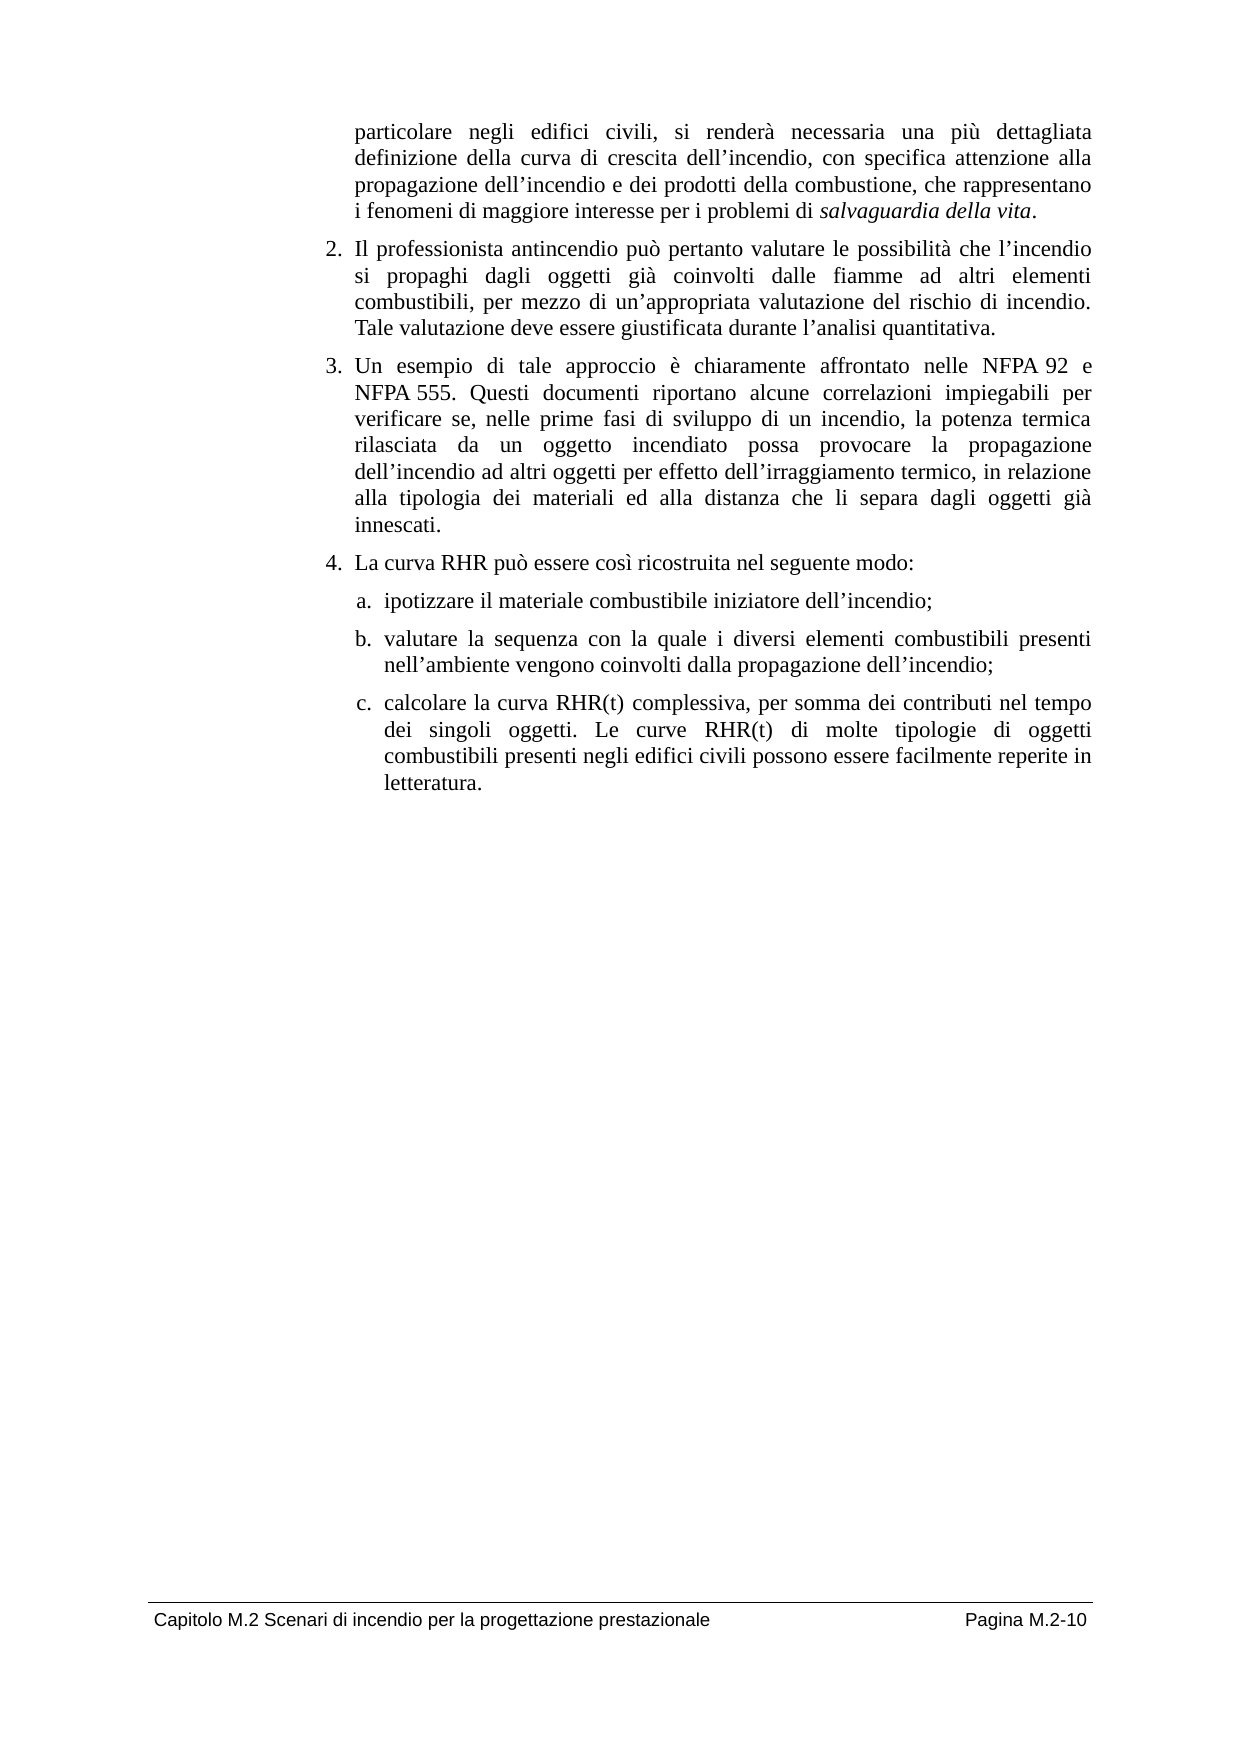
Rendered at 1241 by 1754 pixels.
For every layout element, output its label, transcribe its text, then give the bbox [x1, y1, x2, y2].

list ipotizzare il materiale combustibile iniziatore dell’incendio; [372, 587, 1093, 613]
list valutare la sequenza con la quale i diversi elementi combustibili presenti nell’ambiente vengono coinvolti dalla propagazione dell’incendio; [372, 625, 1093, 678]
list La curva RHR può essere così ricostruita nel seguente modo: [342, 549, 1093, 575]
list particolare negli edifici civili, si renderà necessaria una più dettagliata definizione della curva di crescita dell’incendio, con specifica attenzione alla propagazione dell’incendio e dei prodotti della combustione, che rappresentano i fenomeni di maggiore interesse per i problemi di salvaguardia della vita. [342, 118, 1093, 223]
list Il professionista antincendio può pertanto valutare le possibilità che l’incendio si propaghi dagli oggetti già coinvolti dalle fiamme ad altri elementi combustibili, per mezzo di un’appropriata valutazione del rischio di incendio. Tale valutazione deve essere giustificata durante l’analisi quantitativa. [342, 235, 1093, 341]
list Un esempio di tale approccio è chiaramente affrontato nelle NFPA 92 e NFPA 555. Questi documenti riportano alcune correlazioni impiegabili per verificare se, nelle prime fasi di sviluppo di un incendio, la potenza termica rilasciata da un oggetto incendiato possa provocare la propagazione dell’incendio ad altri oggetti per effetto dell’irraggiamento termico, in relazione alla tipologia dei materiali ed alla distanza che li separa dagli oggetti già innescati. [342, 352, 1093, 537]
list calcolare la curva complessiva, per somma dei contributi nel tempo dei singoli oggetti. Le curve di molte tipologie di oggetti combustibili presenti negli edifici civili possono essere facilmente reperite in letteratura. [372, 689, 1093, 795]
